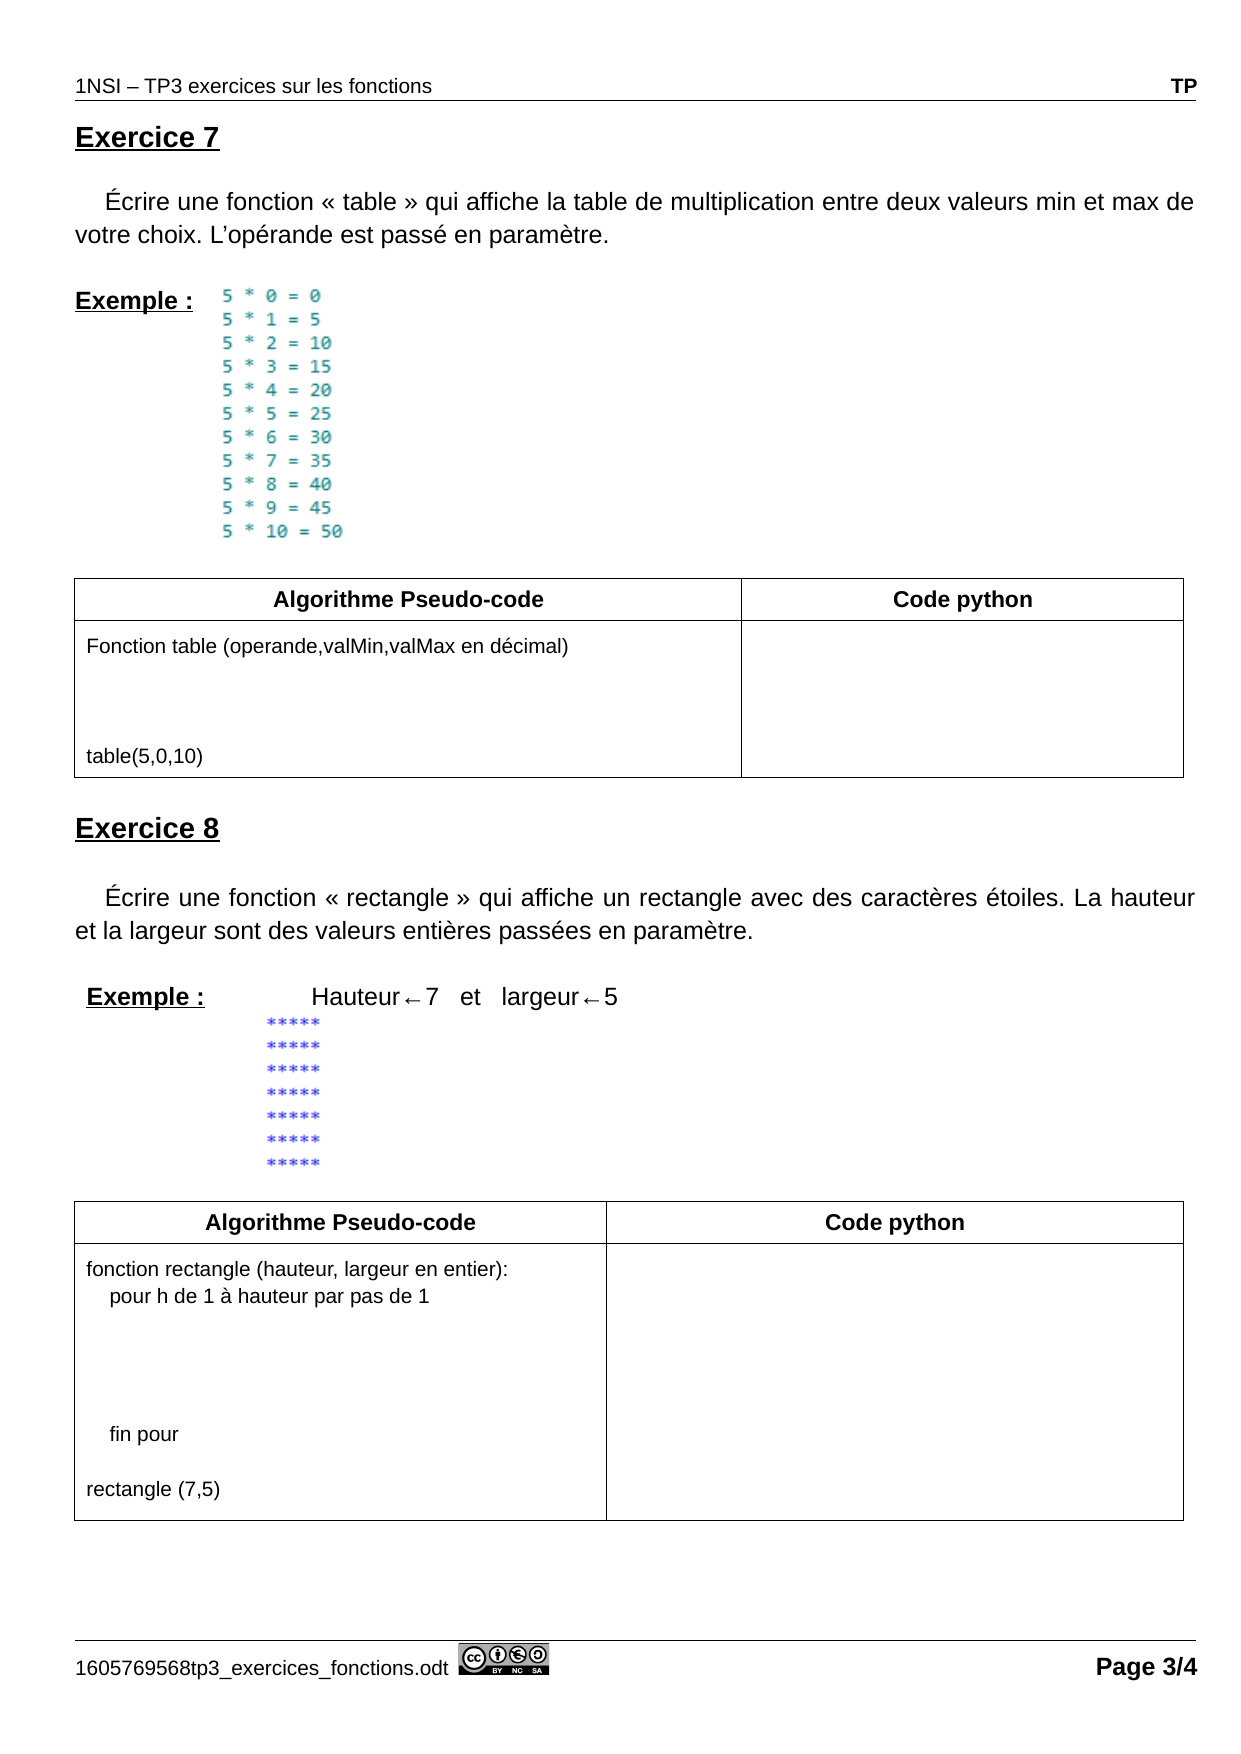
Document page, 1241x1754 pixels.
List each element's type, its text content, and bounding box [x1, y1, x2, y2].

table_header Exemple : [75, 982, 252, 1011]
table_cell Fonction table (operande,valMin,valMax en décimal) table(5,0,10) [75, 621, 741, 777]
text Exercice 7 [75, 120, 1196, 153]
picture [219, 285, 349, 544]
table_header Hauteur←7 et largeur←5 [252, 982, 822, 1011]
table_cell [335, 1011, 822, 1171]
table_cell fonction rectangle (hauteur, largeur en entier): pour h de 1 à hauteur par pas de 1 fin pour rectangle (7,5) [75, 1244, 606, 1519]
table_header [208, 286, 444, 545]
picture [458, 1643, 550, 1675]
text Écrire une fonction « table » qui affiche la table de multiplication entre deux valeurs min et max de votre choix. L’opérande est passé en paramètre. [75, 187, 1196, 248]
table_cell [607, 1244, 1183, 1519]
text Exercice 8 [75, 811, 1196, 845]
table_header Code python [607, 1202, 1183, 1243]
table_header Algorithme Pseudo-code [75, 1202, 606, 1243]
table_cell [75, 1011, 252, 1171]
table_header Code python [742, 579, 1183, 620]
table_cell [742, 621, 1183, 777]
table_header Algorithme Pseudo-code [75, 579, 741, 620]
table_header Exemple : [64, 286, 208, 545]
table_cell [252, 1011, 263, 1171]
text Écrire une fonction « rectangle » qui affiche un rectangle avec des caractères étoiles. La hauteur et la largeur sont des valeurs entières passées en paramètre. [75, 883, 1196, 944]
